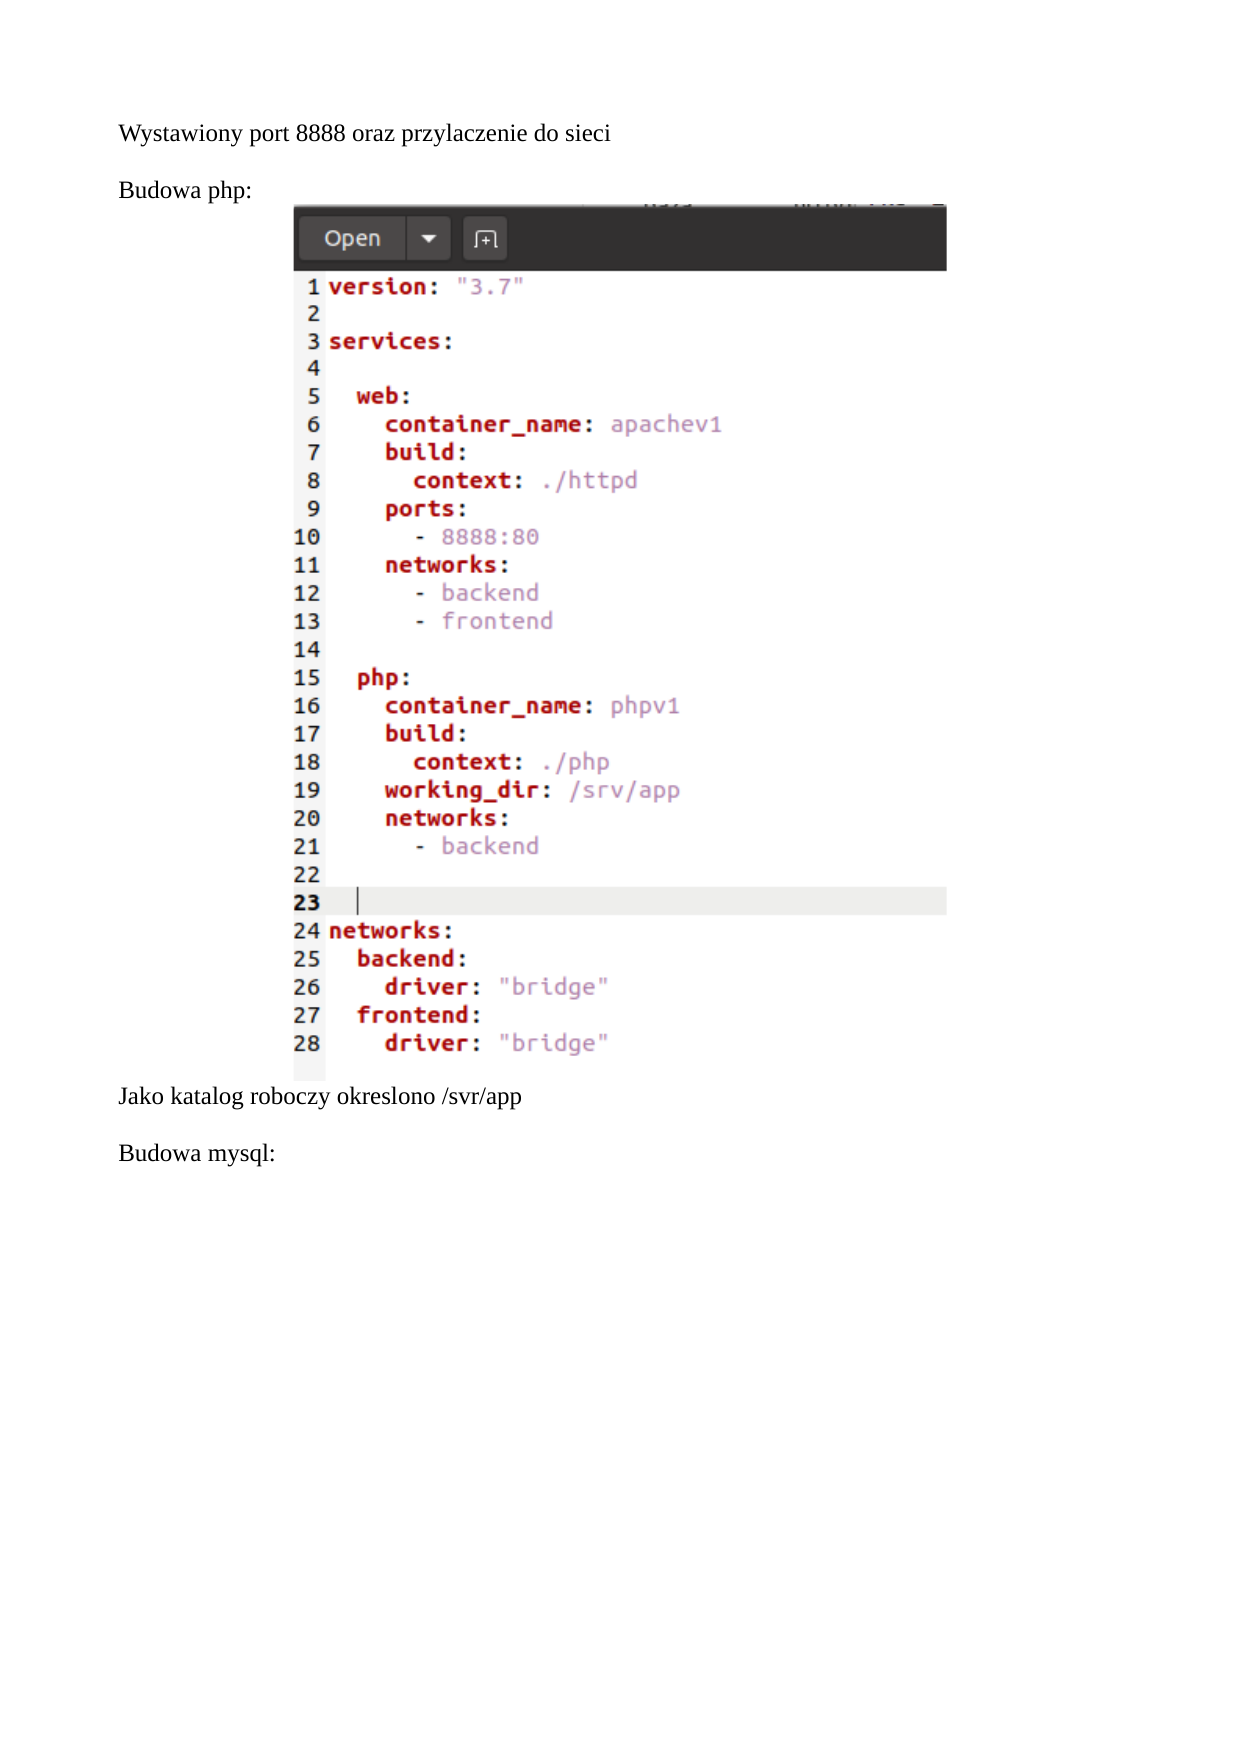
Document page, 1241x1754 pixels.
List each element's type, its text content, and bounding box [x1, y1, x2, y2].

text Jako katalog roboczy okreslono /svr/app [118, 584, 1122, 1110]
text Wystawiony port 8888 oraz przylaczenie do sieci [118, 118, 1122, 147]
text Budowa mysql: [118, 1138, 1122, 1167]
text Budowa php: [118, 176, 1122, 204]
